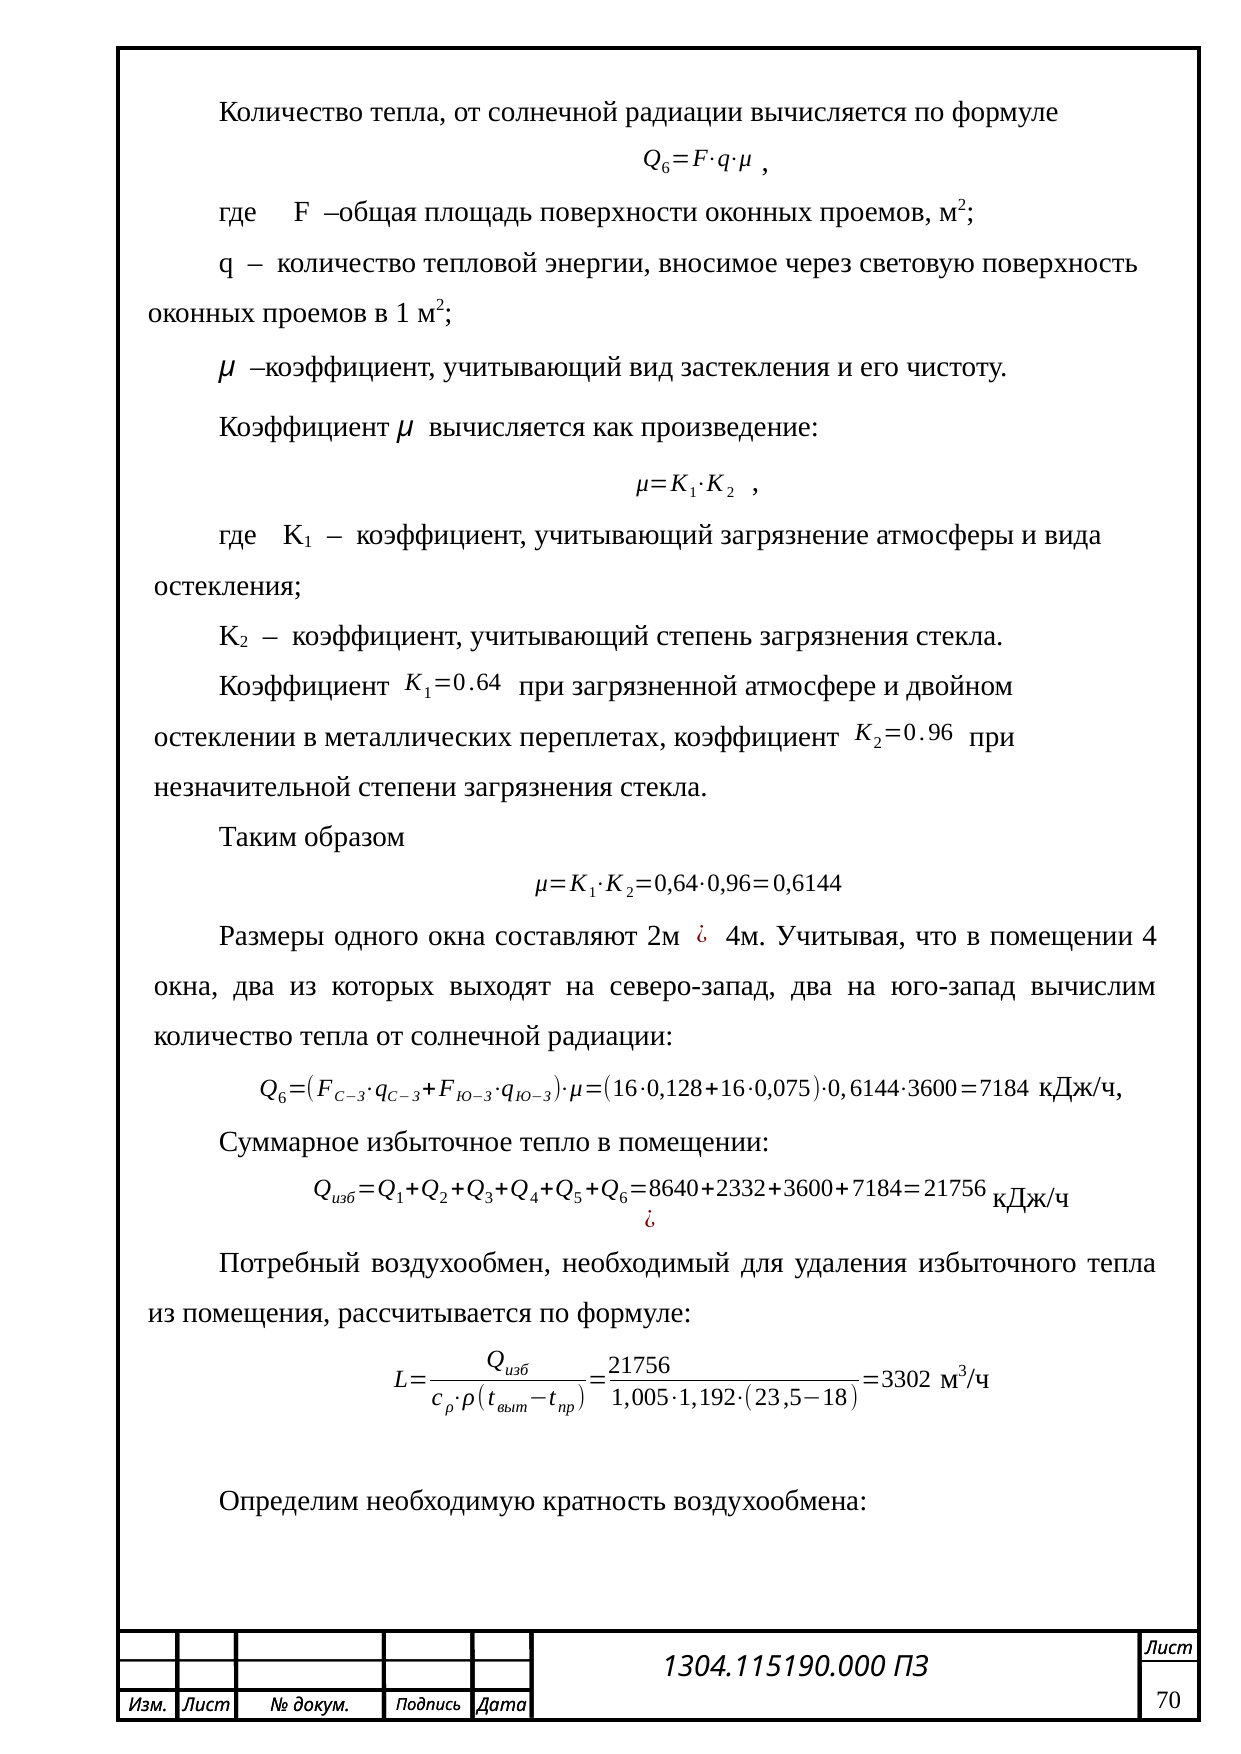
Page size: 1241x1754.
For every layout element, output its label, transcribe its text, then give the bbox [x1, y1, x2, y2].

text м3/ч [148, 1346, 1157, 1416]
text Размеры одного окна составляют 2м 4м. Учитывая, что в помещении 4 окна, два из которых выходят на северо-запад, два на юго-запад вычислим количество тепла от солнечной радиации: [153, 918, 1157, 1052]
text где K1 – коэффициент, учитывающий загрязнение атмосферы и вида остекления; [153, 517, 1157, 601]
text кДж/ч, [153, 1069, 1157, 1107]
text где F –общая площадь поверхности оконных проемов, м2; [148, 194, 1157, 228]
text Количество тепла, от солнечной радиации вычисляется по формуле [120, 94, 1157, 127]
text Коэффициент при загрязненной атмосфере и двойном остеклении в металлических переплетах, коэффициент при незначительной степени загрязнения стекла. [153, 668, 1157, 803]
text кДж/ч [153, 1174, 1157, 1228]
text Определим необходимую кратность воздухообмена: [148, 1483, 1187, 1517]
text Таким образом [153, 819, 1157, 853]
text Коэффициент μ вычисляется как произведение: [148, 405, 1157, 444]
text K2 – коэффициент, учитывающий степень загрязнения стекла. [153, 618, 1157, 652]
text Потребный воздухообмен, необходимый для удаления избыточного тепла из помещения, рассчитывается по формуле: [148, 1245, 1157, 1329]
text , [148, 464, 1157, 501]
text Суммарное избыточное тепло в помещении: [153, 1124, 1157, 1157]
text , [148, 144, 1187, 178]
text q – количество тепловой энергии, вносимое через световую поверхность оконных проемов в 1 м2; [148, 245, 1157, 328]
text μ –коэффициент, учитывающий вид застекления и его чистоту. [148, 345, 1157, 385]
